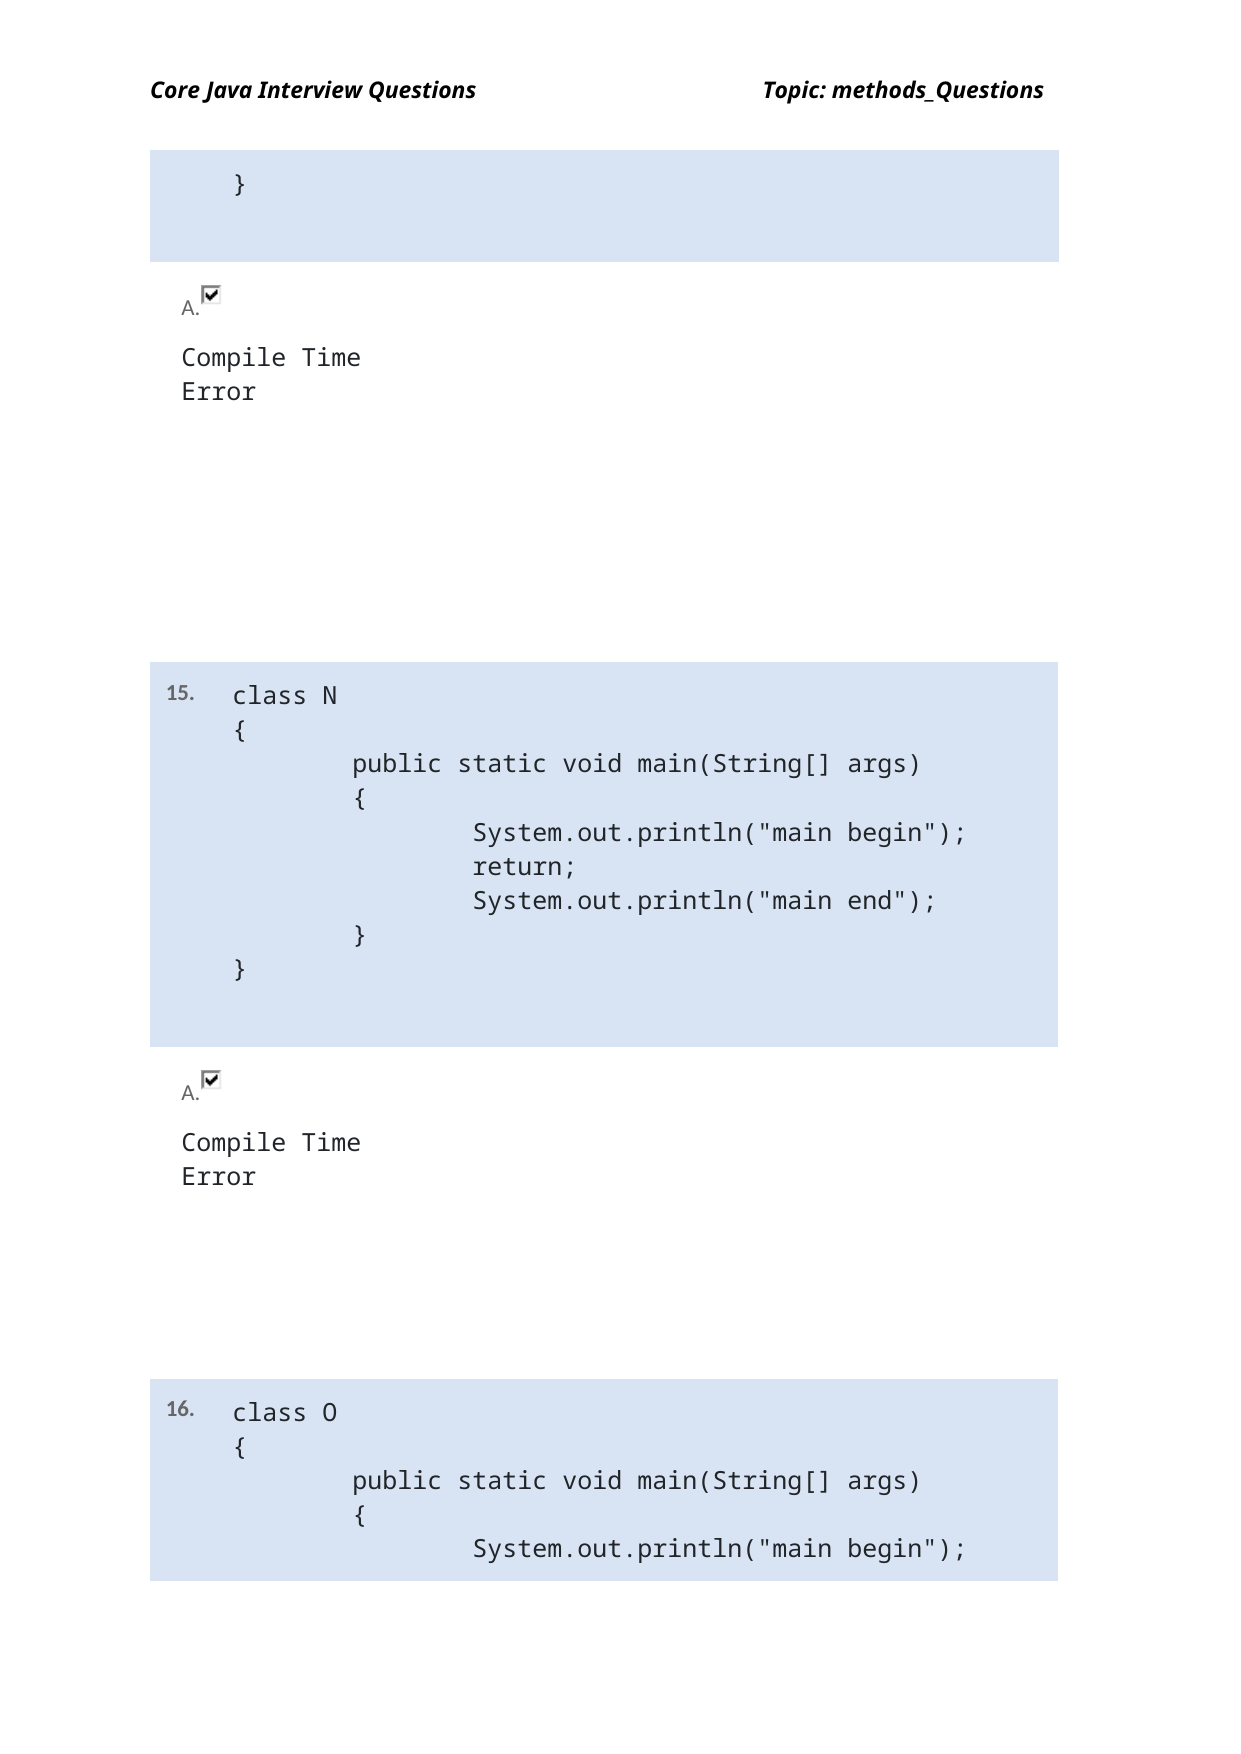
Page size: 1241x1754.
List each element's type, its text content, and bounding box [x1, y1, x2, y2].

table_cell [1059, 150, 1090, 262]
table_cell [150, 1047, 1090, 1379]
table_cell } [216, 150, 1059, 262]
table_header [181, 1329, 319, 1363]
table_cell 16. [150, 1379, 216, 1581]
table_header A. Compile Time Error [181, 1063, 442, 1295]
table_header 15. [150, 662, 216, 1047]
table_cell [150, 262, 1090, 662]
table_header class N { public static void main(String[] args) { System.out.println("main begin"); return; System.out.println("main end"); } } [216, 662, 1058, 1047]
table_header [181, 510, 387, 578]
table_header A. Compile Time Error [181, 278, 442, 510]
table_header [181, 1295, 387, 1329]
table_cell [150, 150, 216, 262]
table_header [181, 578, 250, 646]
table_cell class O { public static void main(String[] args) { System.out.println("main begin"); [216, 1379, 1058, 1581]
table_header [1058, 662, 1090, 1047]
table_cell [1058, 1379, 1090, 1581]
